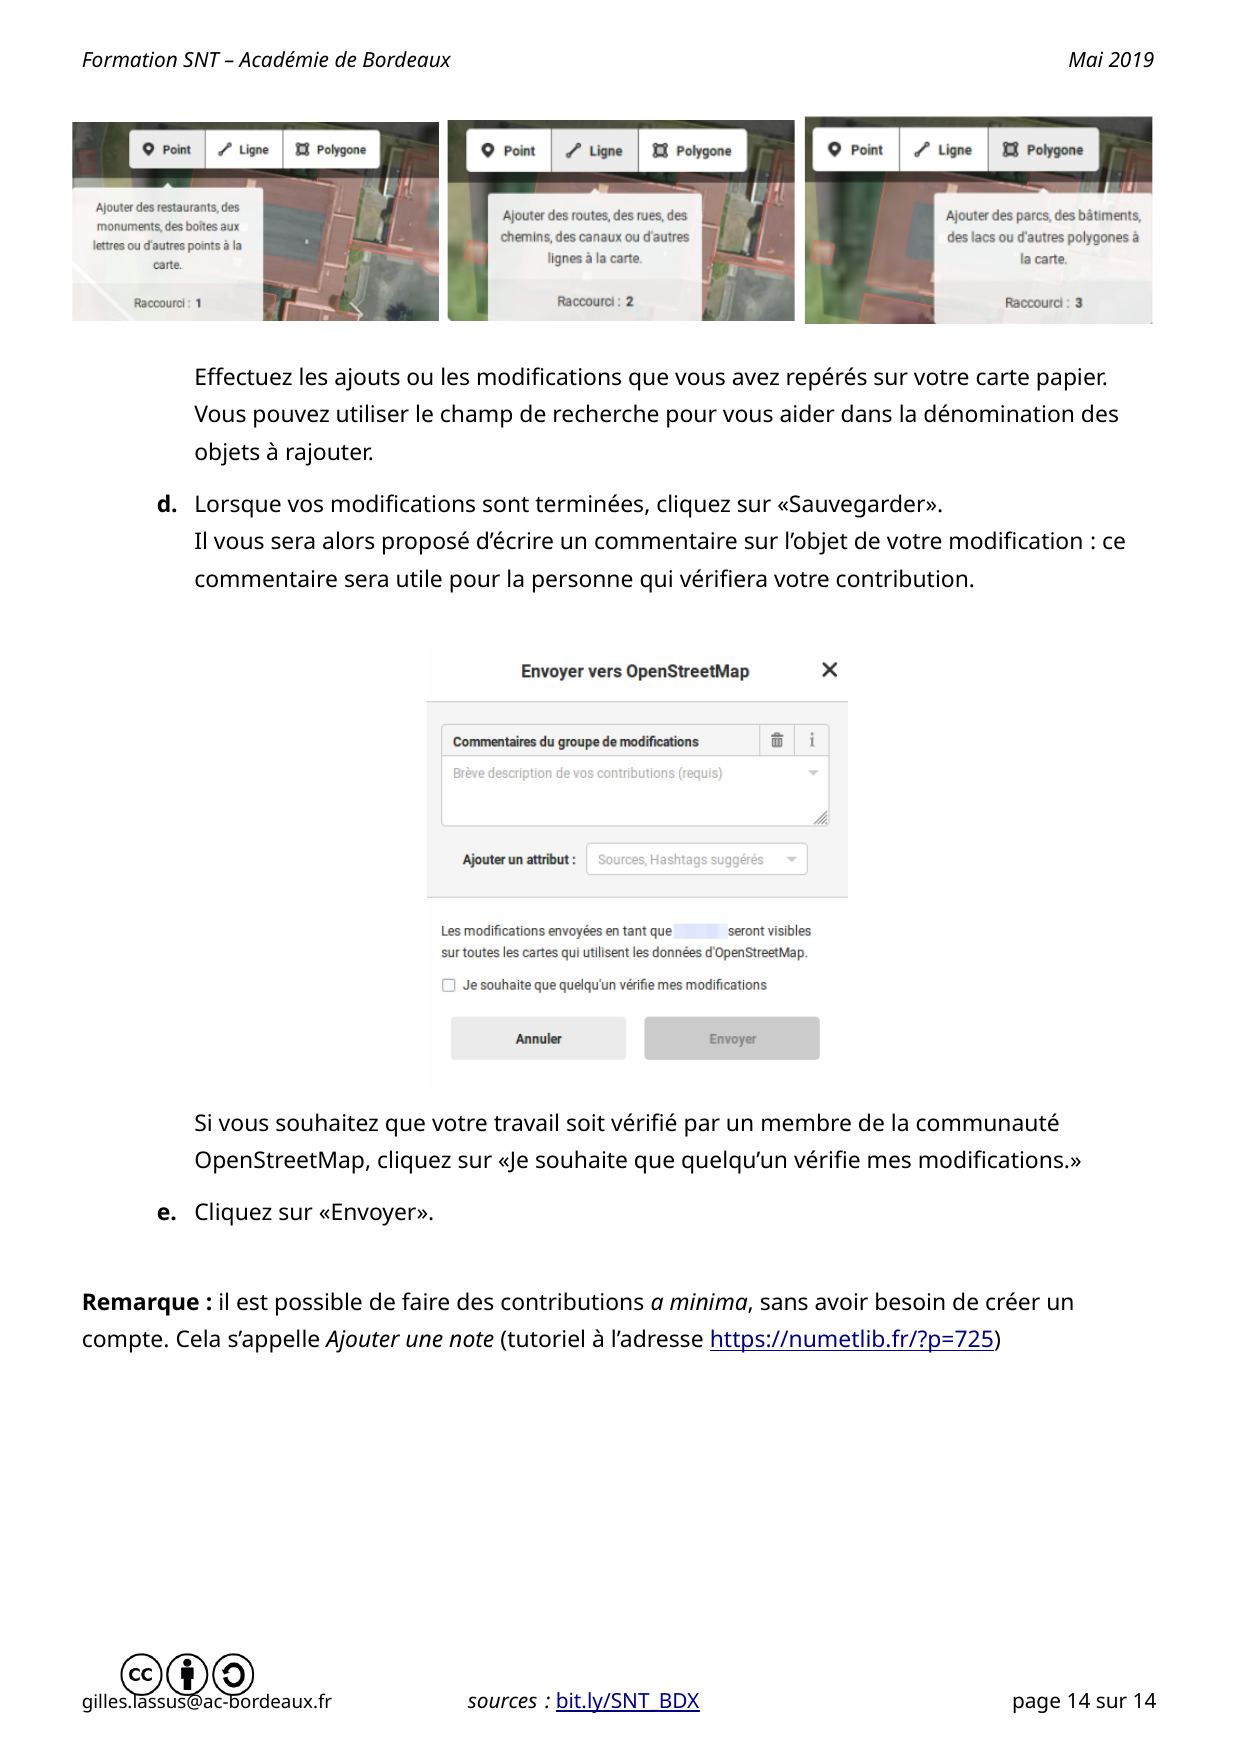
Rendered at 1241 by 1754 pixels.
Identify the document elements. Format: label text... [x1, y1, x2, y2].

table_header [799, 111, 1158, 361]
text Remarque : il est possible de faire des contributions a minima, sans avoir besoin de créer un compte. Cela s’appelle Ajouter une note (tutoriel à l’adresse https://numetlib.fr/?p=725) [82, 1286, 1158, 1392]
picture [118, 1651, 255, 1698]
table_header [82, 111, 440, 361]
picture [804, 116, 1153, 324]
table_header [440, 111, 799, 361]
picture [72, 122, 439, 321]
list Effectuez les ajouts ou les modifications que vous avez repérés sur votre carte papier. Vous pouvez utiliser le champ de recherche pour vous aider dans la dénomination des objets à rajouter. [157, 361, 1158, 467]
list Cliquez sur «Envoyer». [157, 1196, 1158, 1265]
picture [426, 645, 849, 1088]
picture [447, 120, 795, 321]
list Lorsque vos modifications sont terminées, cliquez sur «Sauvegarder». Il vous sera alors proposé d’écrire un commentaire sur l’objet de votre modification : ce commentaire sera utile pour la personne qui vérifiera votre contribution. Si vous souhaitez que votre travail soit vérifié par un membre de la communauté OpenStreetMap, cliquez sur «Je souhaite que quelqu’un vérifie mes modifications.» [157, 488, 1158, 1175]
